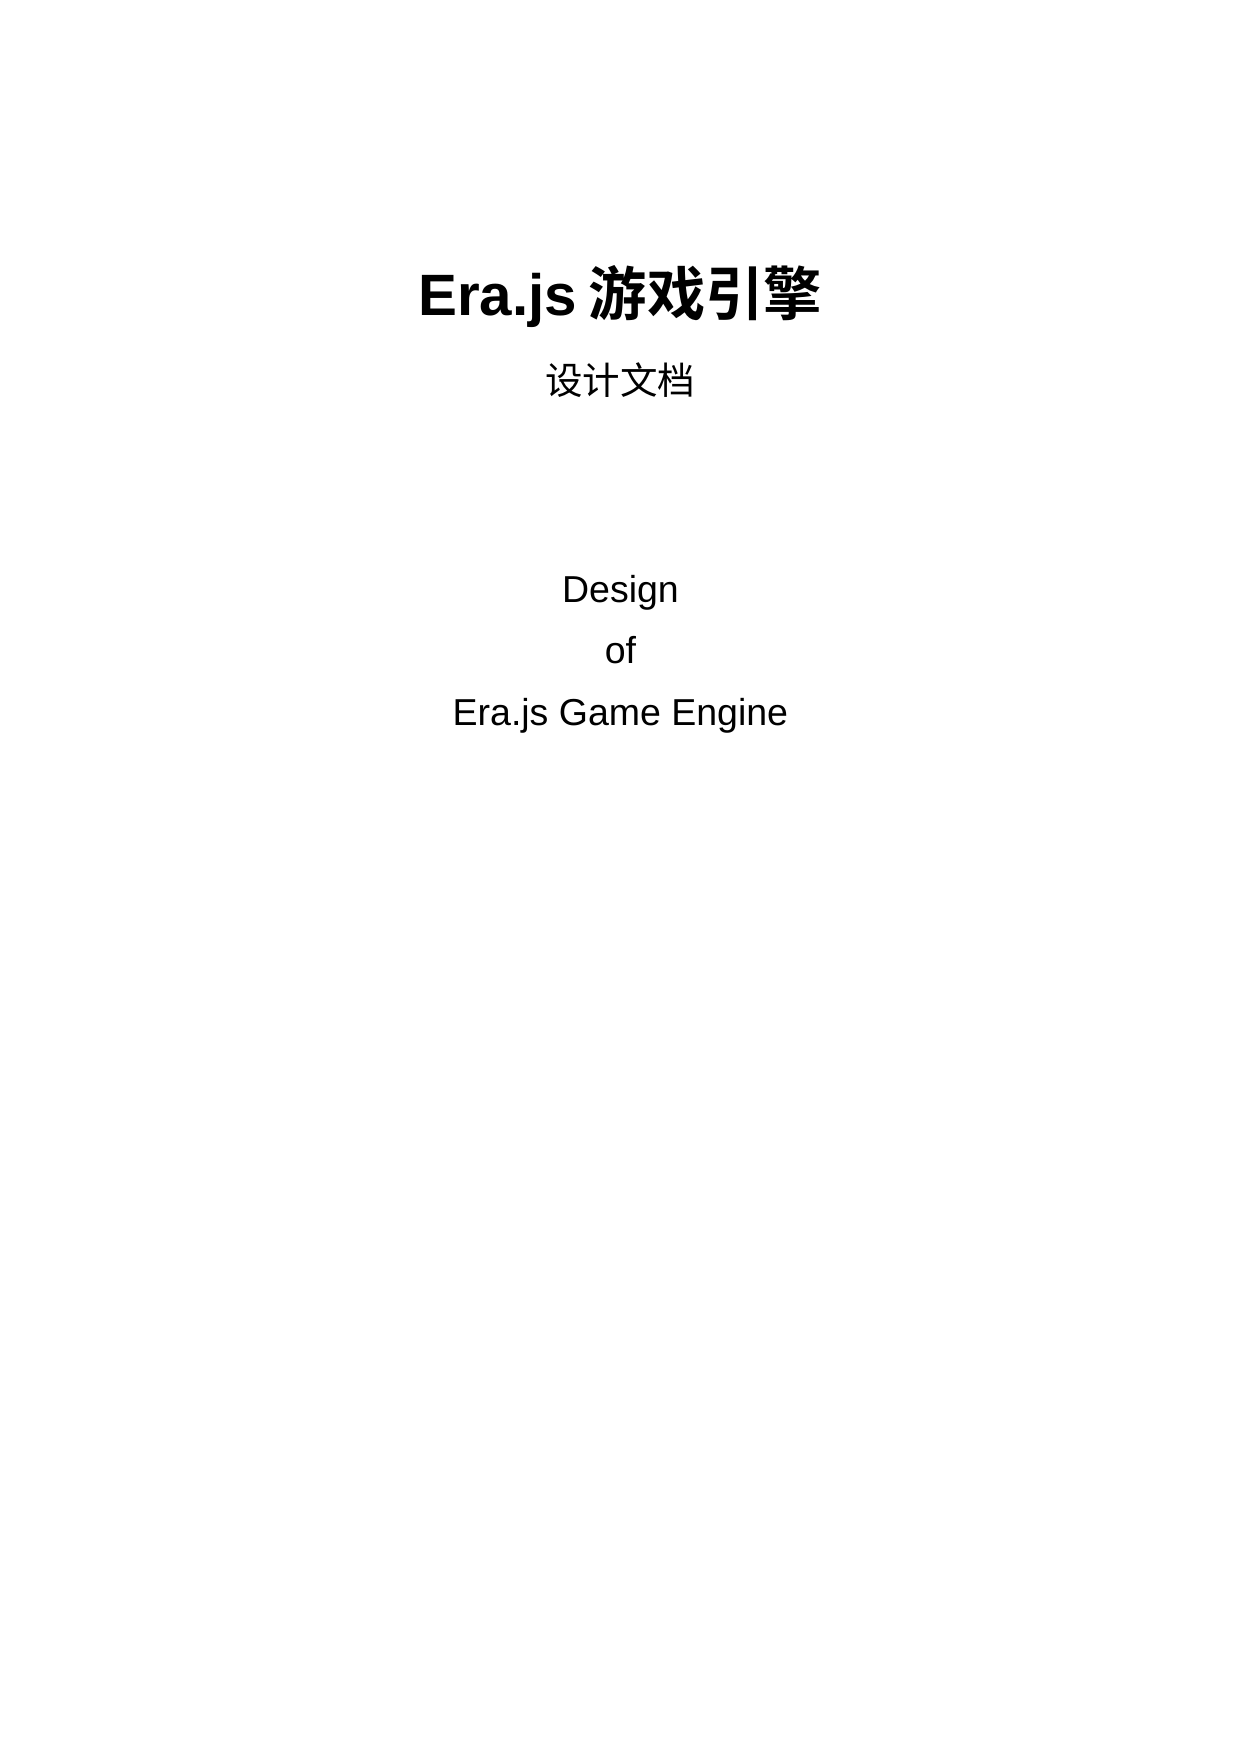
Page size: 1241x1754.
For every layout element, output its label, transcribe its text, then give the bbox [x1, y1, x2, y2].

title Era.js游戏引擎 [118, 248, 1122, 332]
subtitle Era.js Game Engine [118, 691, 1122, 734]
subtitle of [118, 629, 1122, 672]
subtitle Design [118, 567, 1122, 610]
subtitle 设计文档 [118, 351, 1122, 405]
